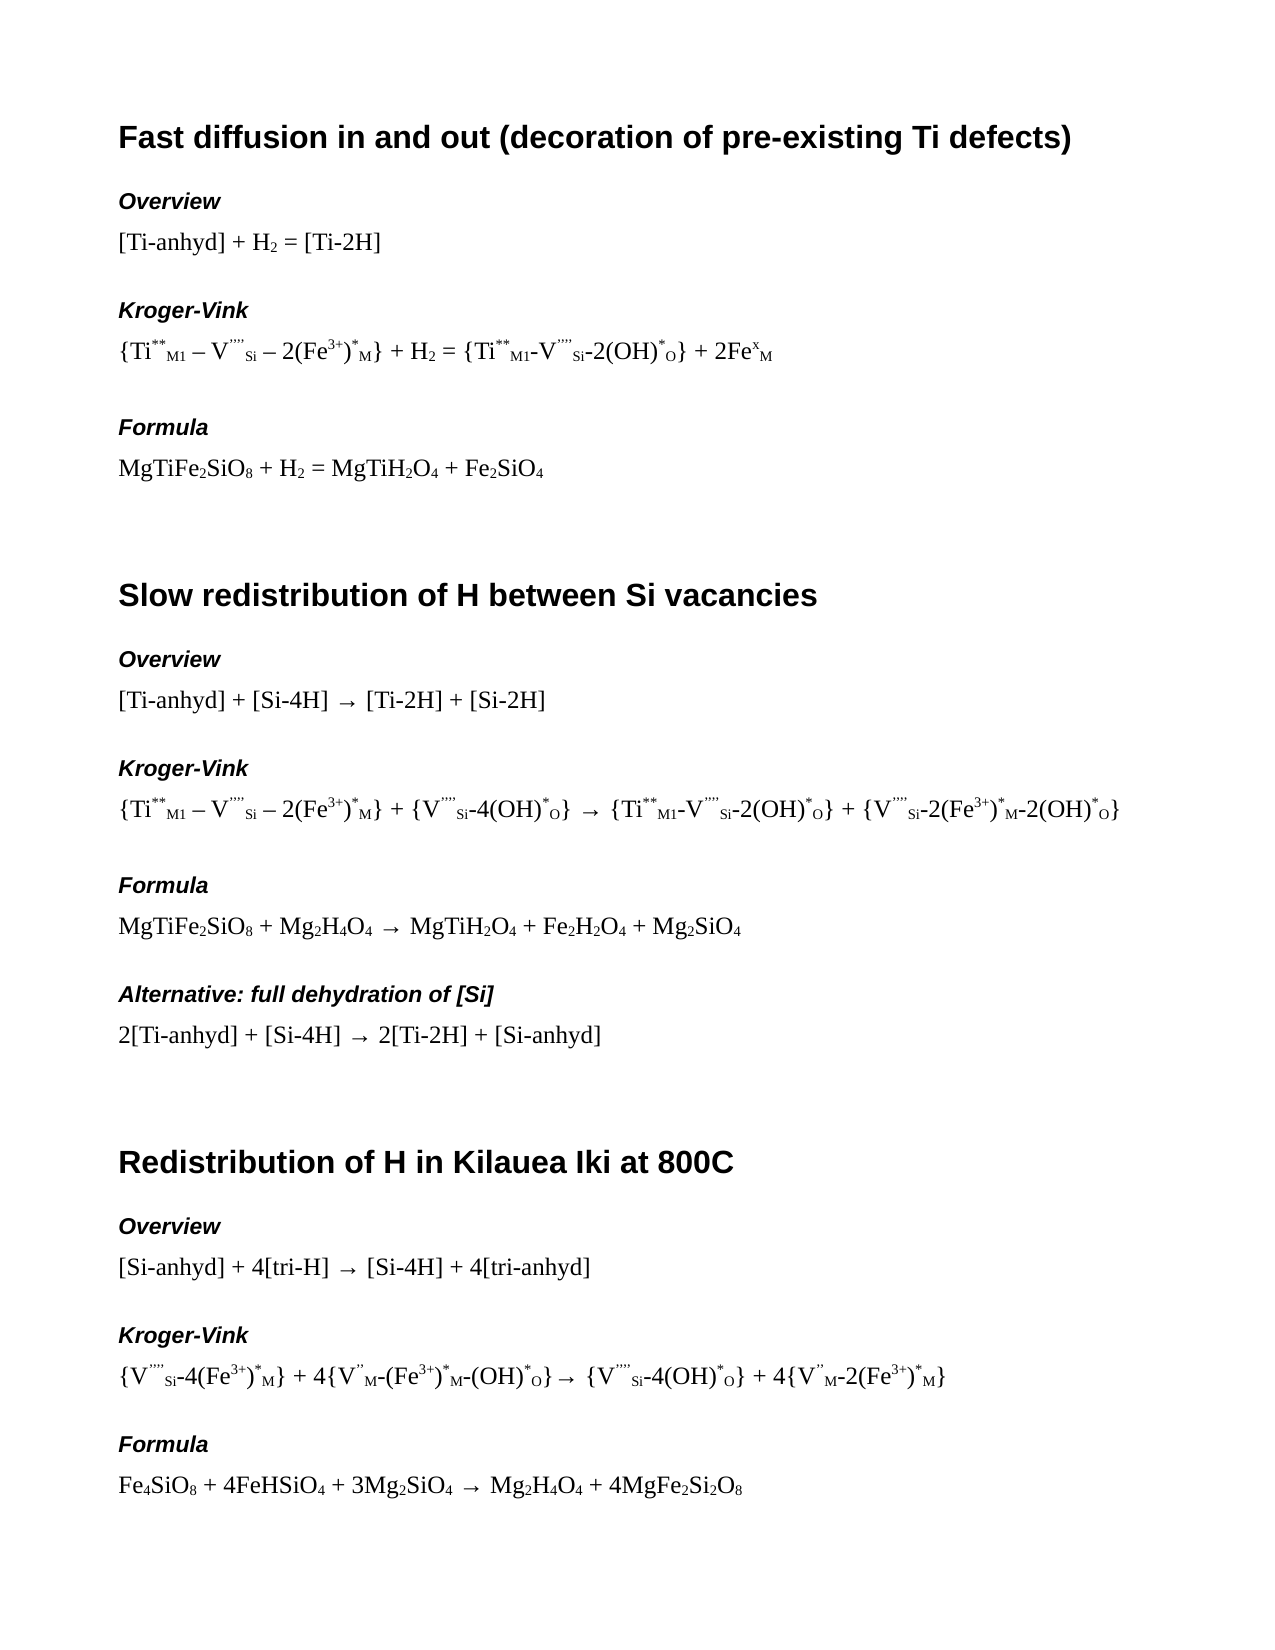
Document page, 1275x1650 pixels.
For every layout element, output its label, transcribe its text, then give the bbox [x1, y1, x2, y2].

subtitle Kroger-Vink [118, 297, 1157, 323]
text 2[Ti-anhyd] + [Si-4H] → 2[Ti-2H] + [Si-anhyd] [118, 1020, 1157, 1049]
subtitle Formula [118, 414, 1157, 441]
text MgTiFe2SiO8 + H2 = MgTiH2O4 + Fe2SiO4 [118, 453, 1157, 482]
text {Ti**M1 – V’’’’Si – 2(Fe3+)*M} + H2 = {Ti**M1-V’’’’Si-2(OH)*O} + 2FexM [118, 336, 1157, 365]
subtitle Slow redistribution of H between Si vacancies [118, 576, 1157, 613]
subtitle Redistribution of H in Kilauea Iki at 800C [118, 1143, 1157, 1180]
subtitle Kroger-Vink [118, 1322, 1157, 1348]
text Fe4SiO8 + 4FeHSiO4 + 3Mg2SiO4 → Mg2H4O4 + 4MgFe2Si2O8 [118, 1470, 1157, 1498]
subtitle Alternative: full dehydration of [Si] [118, 981, 1157, 1007]
text {V’’’’Si-4(Fe3+)*M} + 4{V’’M-(Fe3+)*M-(OH)*O}→ {V’’’’Si-4(OH)*O} + 4{V’’M-2(Fe3+)*M} [118, 1361, 1157, 1390]
text MgTiFe2SiO8 + Mg2H4O4 → MgTiH2O4 + Fe2H2O4 + Mg2SiO4 [118, 911, 1157, 940]
subtitle Overview [118, 1213, 1157, 1240]
text {Ti**M1 – V’’’’Si – 2(Fe3+)*M} + {V’’’’Si-4(OH)*O} → {Ti**M1-V’’’’Si-2(OH)*O} + {V’’’’Si-2(Fe3+)*M-2(OH)*O} [118, 794, 1157, 823]
subtitle Kroger-Vink [118, 755, 1157, 782]
subtitle Fast diffusion in and out (decoration of pre-existing Ti defects) [118, 118, 1157, 155]
subtitle Formula [118, 872, 1157, 899]
subtitle Formula [118, 1431, 1157, 1457]
text [Ti-anhyd] + [Si-4H] → [Ti-2H] + [Si-2H] [118, 685, 1157, 714]
subtitle Overview [118, 646, 1157, 673]
text [Si-anhyd] + 4[tri-H] → [Si-4H] + 4[tri-anhyd] [118, 1252, 1157, 1281]
subtitle Overview [118, 188, 1157, 215]
text [Ti-anhyd] + H2 = [Ti-2H] [118, 227, 1157, 256]
